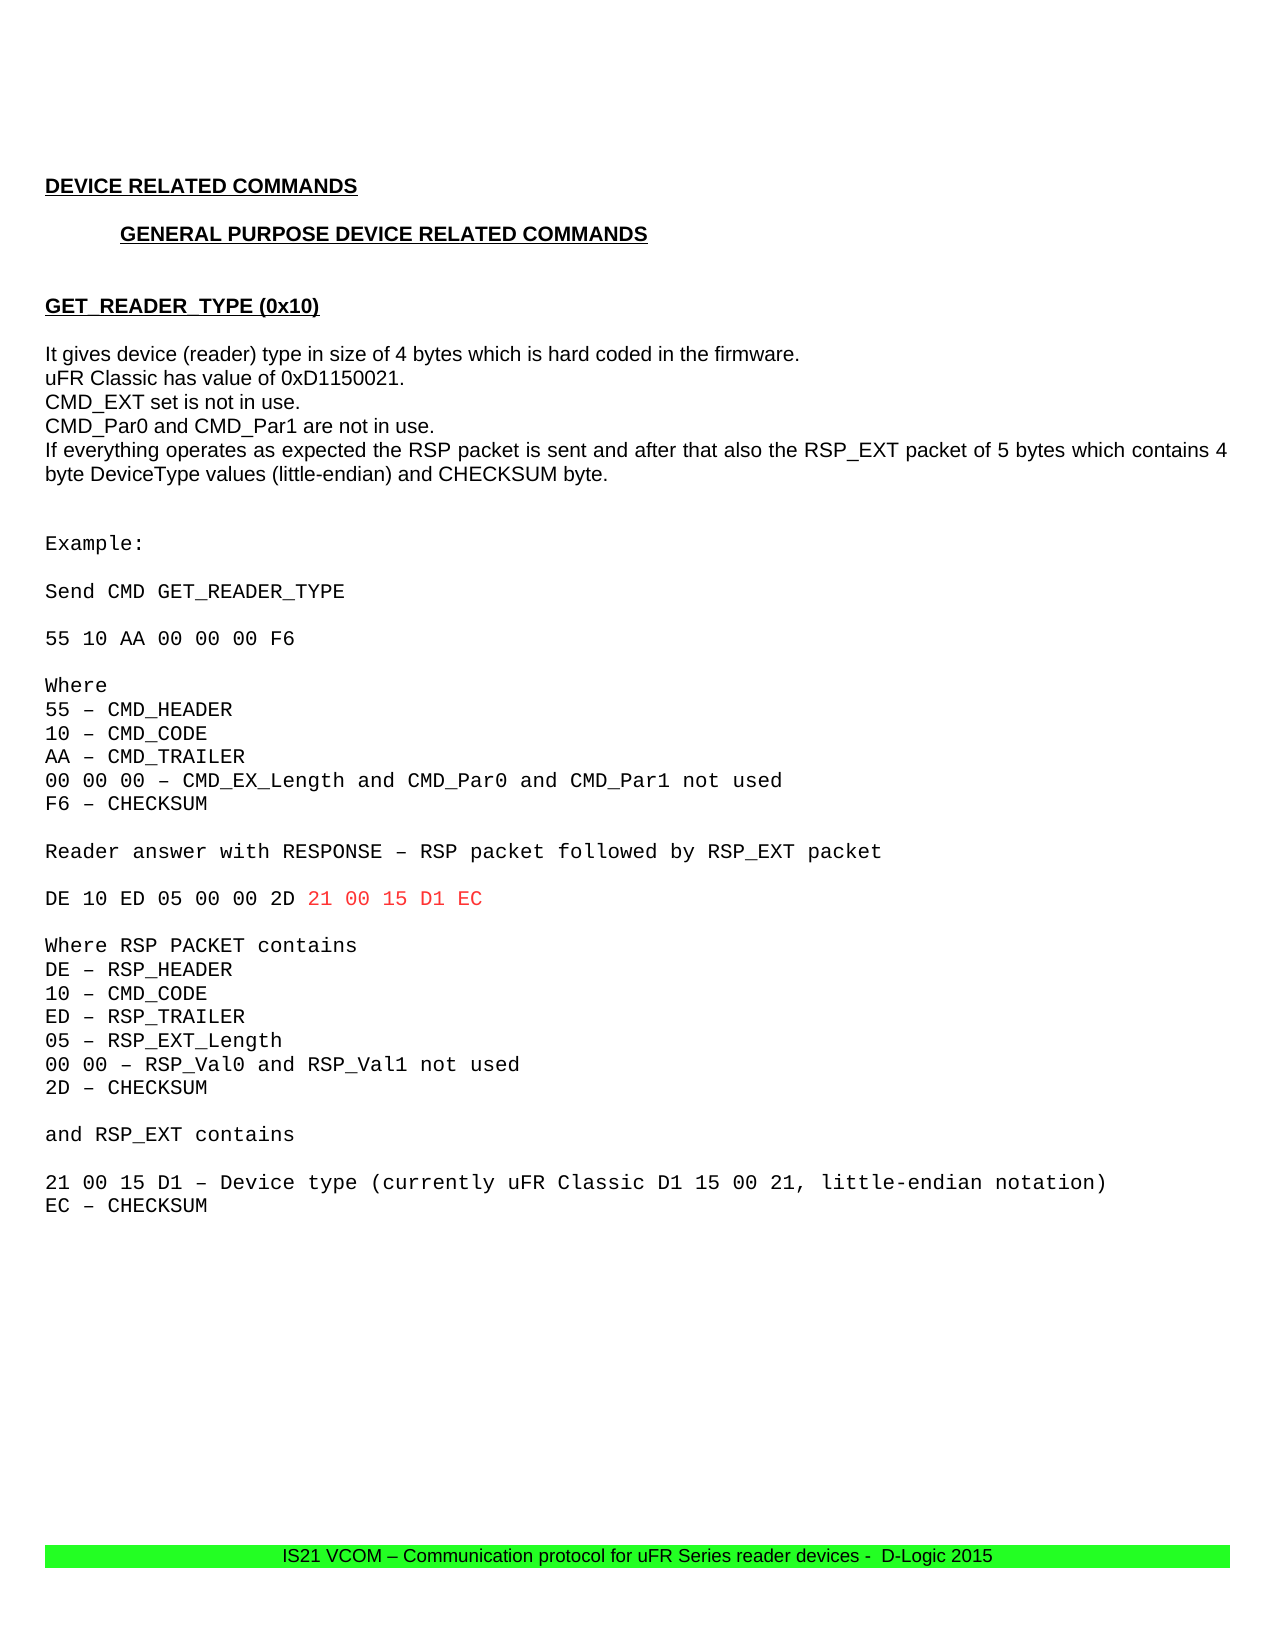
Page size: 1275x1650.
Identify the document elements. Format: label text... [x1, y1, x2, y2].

text It gives device (reader) type in size of 4 bytes which is hard coded in the firmware. [45, 342, 1230, 366]
text Where [45, 675, 1230, 699]
text uFR Classic has value of 0xD1150021. [45, 366, 1230, 389]
text 2D – CHECKSUM [45, 1077, 1230, 1101]
text 55 – CMD_HEADER [45, 699, 1230, 722]
text DEVICE RELATED COMMANDS [45, 174, 1230, 198]
text If everything operates as expected the RSP packet is sent and after that also the RSP_EXT packet of 5 bytes which contains 4 byte DeviceType values (little-endian) and CHECKSUM byte. [45, 437, 1230, 485]
text 05 – RSP_EXT_Length [45, 1030, 1230, 1053]
text GET_READER_TYPE (0x10) [45, 294, 1230, 318]
text GENERAL PURPOSE DEVICE RELATED COMMANDS [45, 222, 1230, 246]
text Example: [45, 533, 1230, 557]
text DE 10 ED 05 00 00 2D 21 00 15 D1 EC [45, 888, 1230, 912]
text F6 – CHECKSUM [45, 793, 1230, 817]
text 55 10 AA 00 00 00 F6 [45, 628, 1230, 652]
text AA – CMD_TRAILER [45, 746, 1230, 770]
text and RSP_EXT contains [45, 1124, 1230, 1148]
text 00 00 00 – CMD_EX_Length and CMD_Par0 and CMD_Par1 not used [45, 770, 1230, 793]
text EC – CHECKSUM [45, 1195, 1230, 1219]
text Reader answer with RESPONSE – RSP packet followed by RSP_EXT packet [45, 841, 1230, 864]
text DE – RSP_HEADER [45, 959, 1230, 983]
text 00 00 – RSP_Val0 and RSP_Val1 not used [45, 1053, 1230, 1077]
text Where RSP PACKET contains [45, 935, 1230, 959]
text ED – RSP_TRAILER [45, 1006, 1230, 1030]
text CMD_Par0 and CMD_Par1 are not in use. [45, 413, 1230, 437]
text CMD_EXT set is not in use. [45, 389, 1230, 413]
text 10 – CMD_CODE [45, 722, 1230, 746]
text 10 – CMD_CODE [45, 983, 1230, 1006]
text Send CMD GET_READER_TYPE [45, 581, 1230, 604]
text 21 00 15 D1 – Device type (currently uFR Classic D1 15 00 21, little-endian notation) [45, 1172, 1230, 1195]
